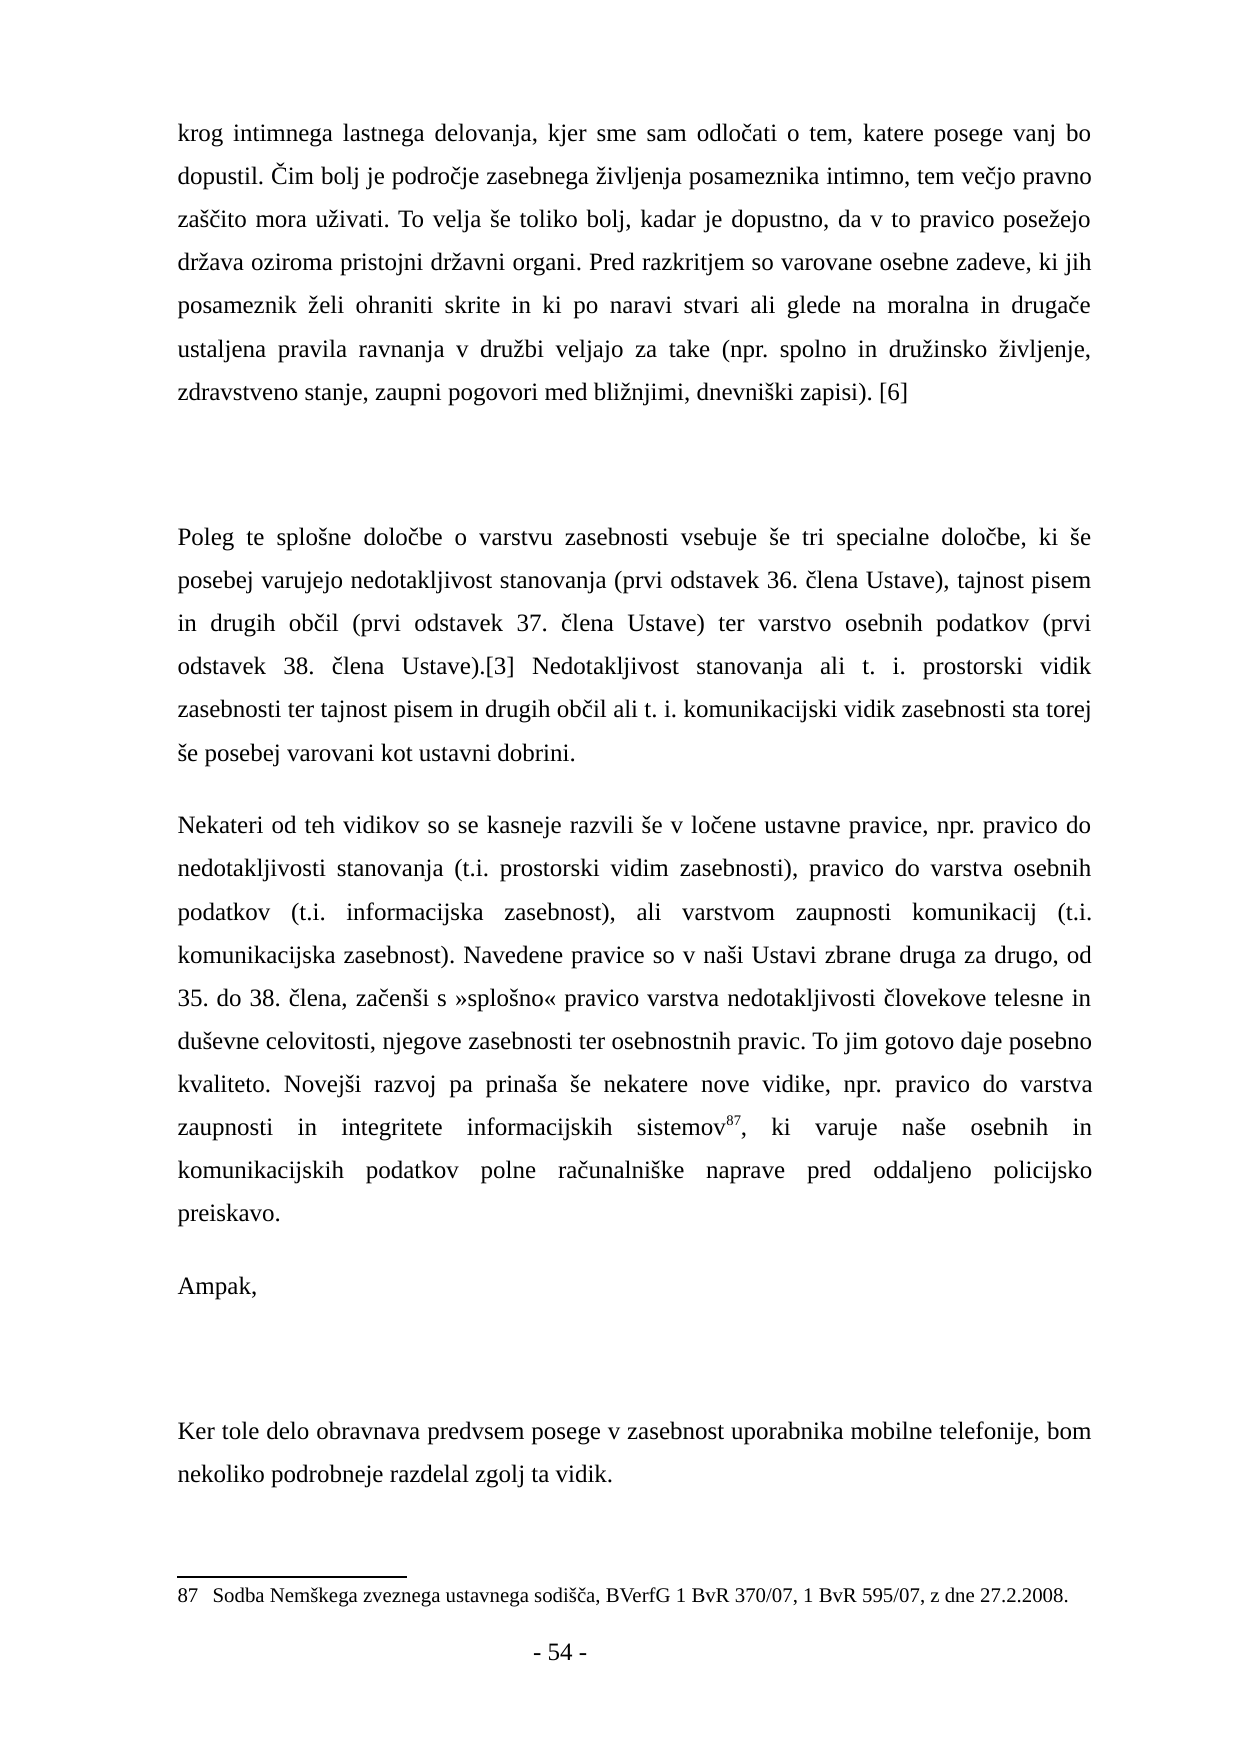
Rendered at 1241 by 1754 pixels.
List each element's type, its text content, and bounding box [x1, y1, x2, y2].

text Poleg te splošne določbe o varstvu zasebnosti vsebuje še tri specialne določbe, ki še posebej varujejo nedotakljivost stanovanja (prvi odstavek 36. člena Ustave), tajnost pisem in drugih občil (prvi odstavek 37. člena Ustave) ter varstvo osebnih podatkov (prvi odstavek 38. člena Ustave).[3] Nedotakljivost stanovanja ali t. i. prostorski vidik zasebnosti ter tajnost pisem in drugih občil ali t. i. komunikacijski vidik zasebnosti sta torej še posebej varovani kot ustavni dobrini. [177, 522, 1093, 766]
text krog intimnega lastnega delovanja, kjer sme sam odločati o tem, katere posege vanj bo dopustil. Čim bolj je področje zasebnega življenja posameznika intimno, tem večjo pravno zaščito mora uživati. To velja še toliko bolj, kadar je dopustno, da v to pravico posežejo država oziroma pristojni državni organi. Pred razkritjem so varovane osebne zadeve, ki jih posameznik želi ohraniti skrite in ki po naravi stvari ali glede na moralna in drugače ustaljena pravila ravnanja v družbi veljajo za take (npr. spolno in družinsko življenje, zdravstveno stanje, zaupni pogovori med bližnjimi, dnevniški zapisi). [6] [177, 118, 1093, 406]
text Ampak, [177, 1271, 1093, 1300]
text Nekateri od teh vidikov so se kasneje razvili še v ločene ustavne pravice, npr. pravico do nedotakljivosti stanovanja (t.i. prostorski vidim zasebnosti), pravico do varstva osebnih podatkov (t.i. informacijska zasebnost), ali varstvom zaupnosti komunikacij (t.i. komunikacijska zasebnost). Navedene pravice so v naši Ustavi zbrane druga za drugo, od 35. do 38. člena, začenši s »splošno« pravico varstva nedotakljivosti človekove telesne in duševne celovitosti, njegove zasebnosti ter osebnostnih pravic. To jim gotovo daje posebno kvaliteto. Novejši razvoj pa prinaša še nekatere nove vidike, npr. pravico do varstva zaupnosti in integritete informacijskih sistemov, ki varuje naše osebnih in komunikacijskih podatkov polne računalniške naprave pred oddaljeno policijsko preiskavo. [177, 810, 1093, 1227]
text Ker tole delo obravnava predvsem posege v zasebnost uporabnika mobilne telefonije, bom nekoliko podrobneje razdelal zgolj ta vidik. [177, 1416, 1093, 1488]
text Sodba Nemškega zveznega ustavnega sodišča, BVerfG 1 BvR 370/07, 1 BvR 595/07, z dne 27.2.2008. [177, 1583, 1093, 1607]
